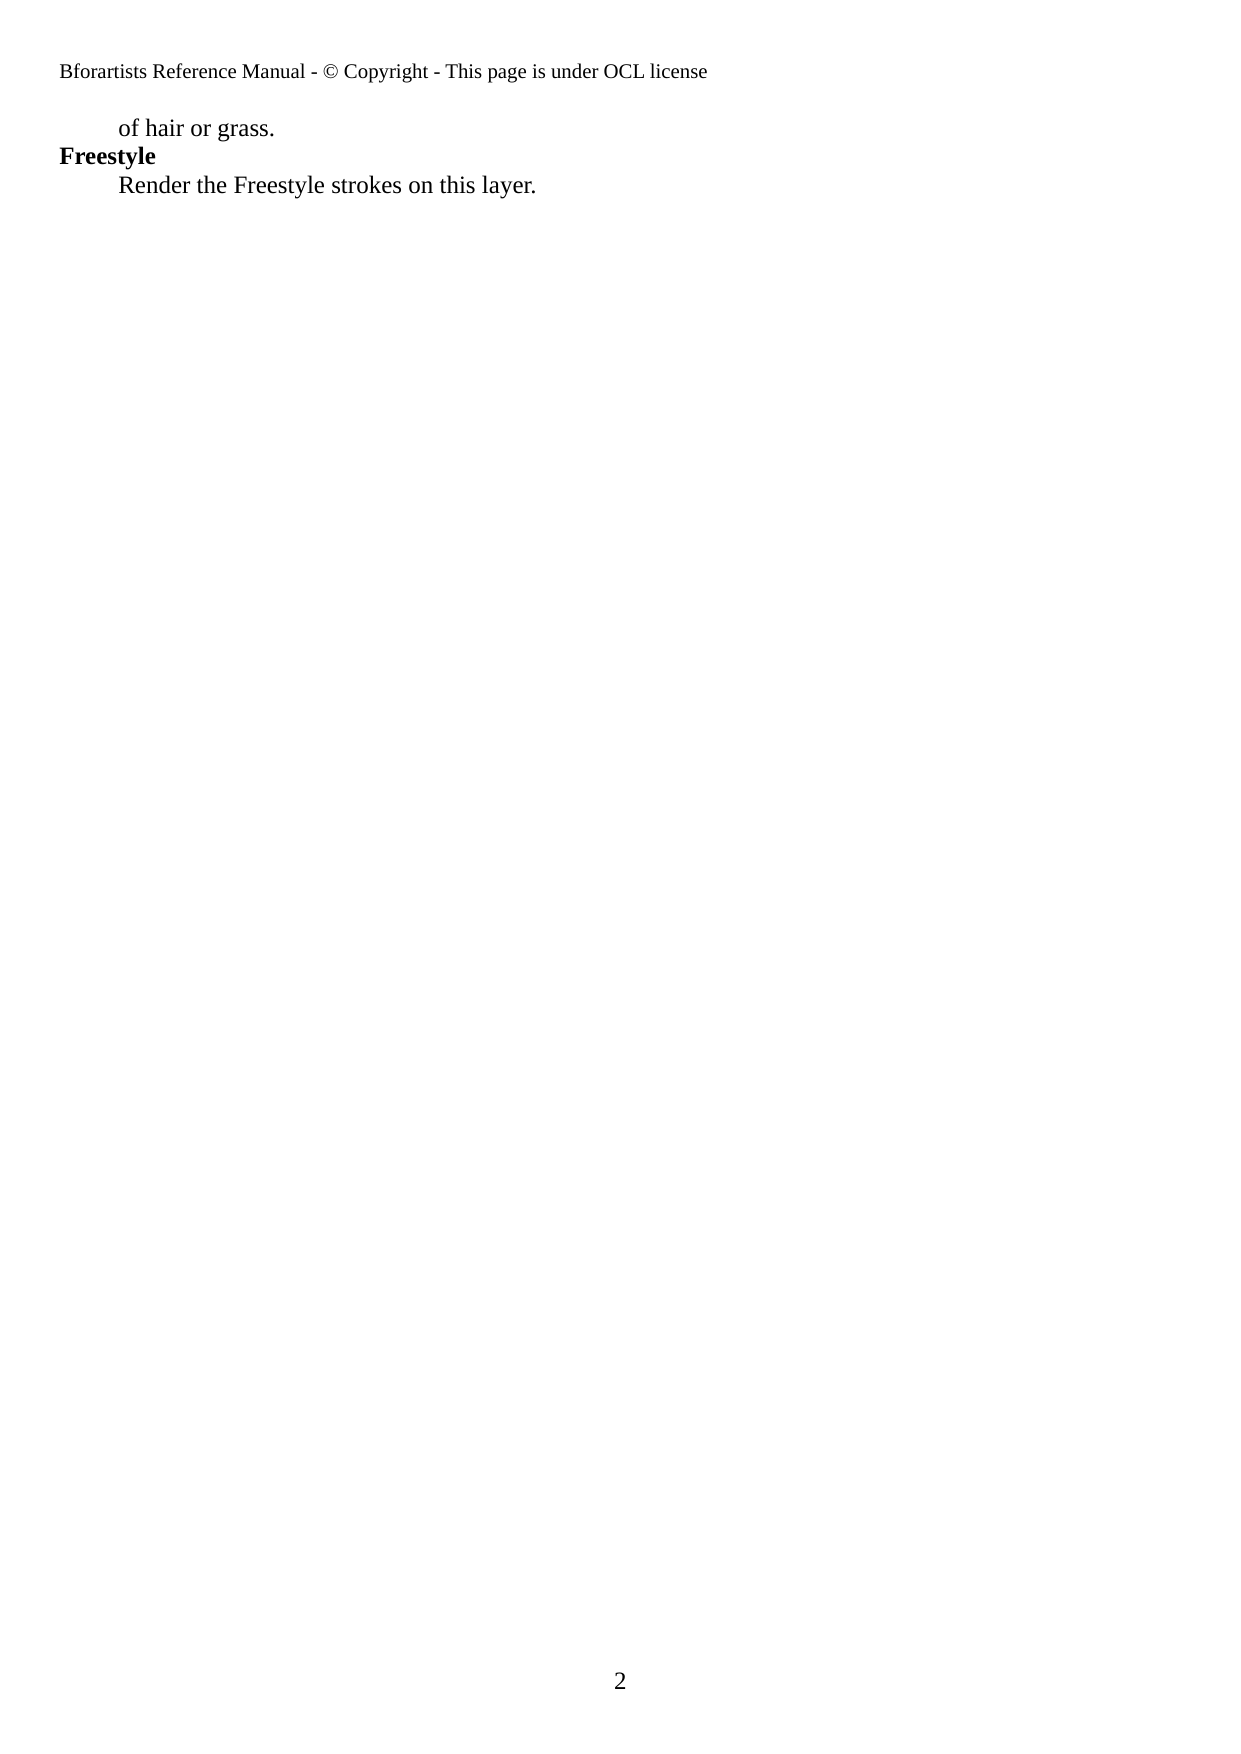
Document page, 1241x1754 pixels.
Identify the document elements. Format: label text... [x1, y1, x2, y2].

list of hair or grass. [118, 113, 1181, 141]
subtitle Freestyle [59, 141, 1181, 170]
list Render the Freestyle strokes on this layer. [118, 170, 1181, 199]
